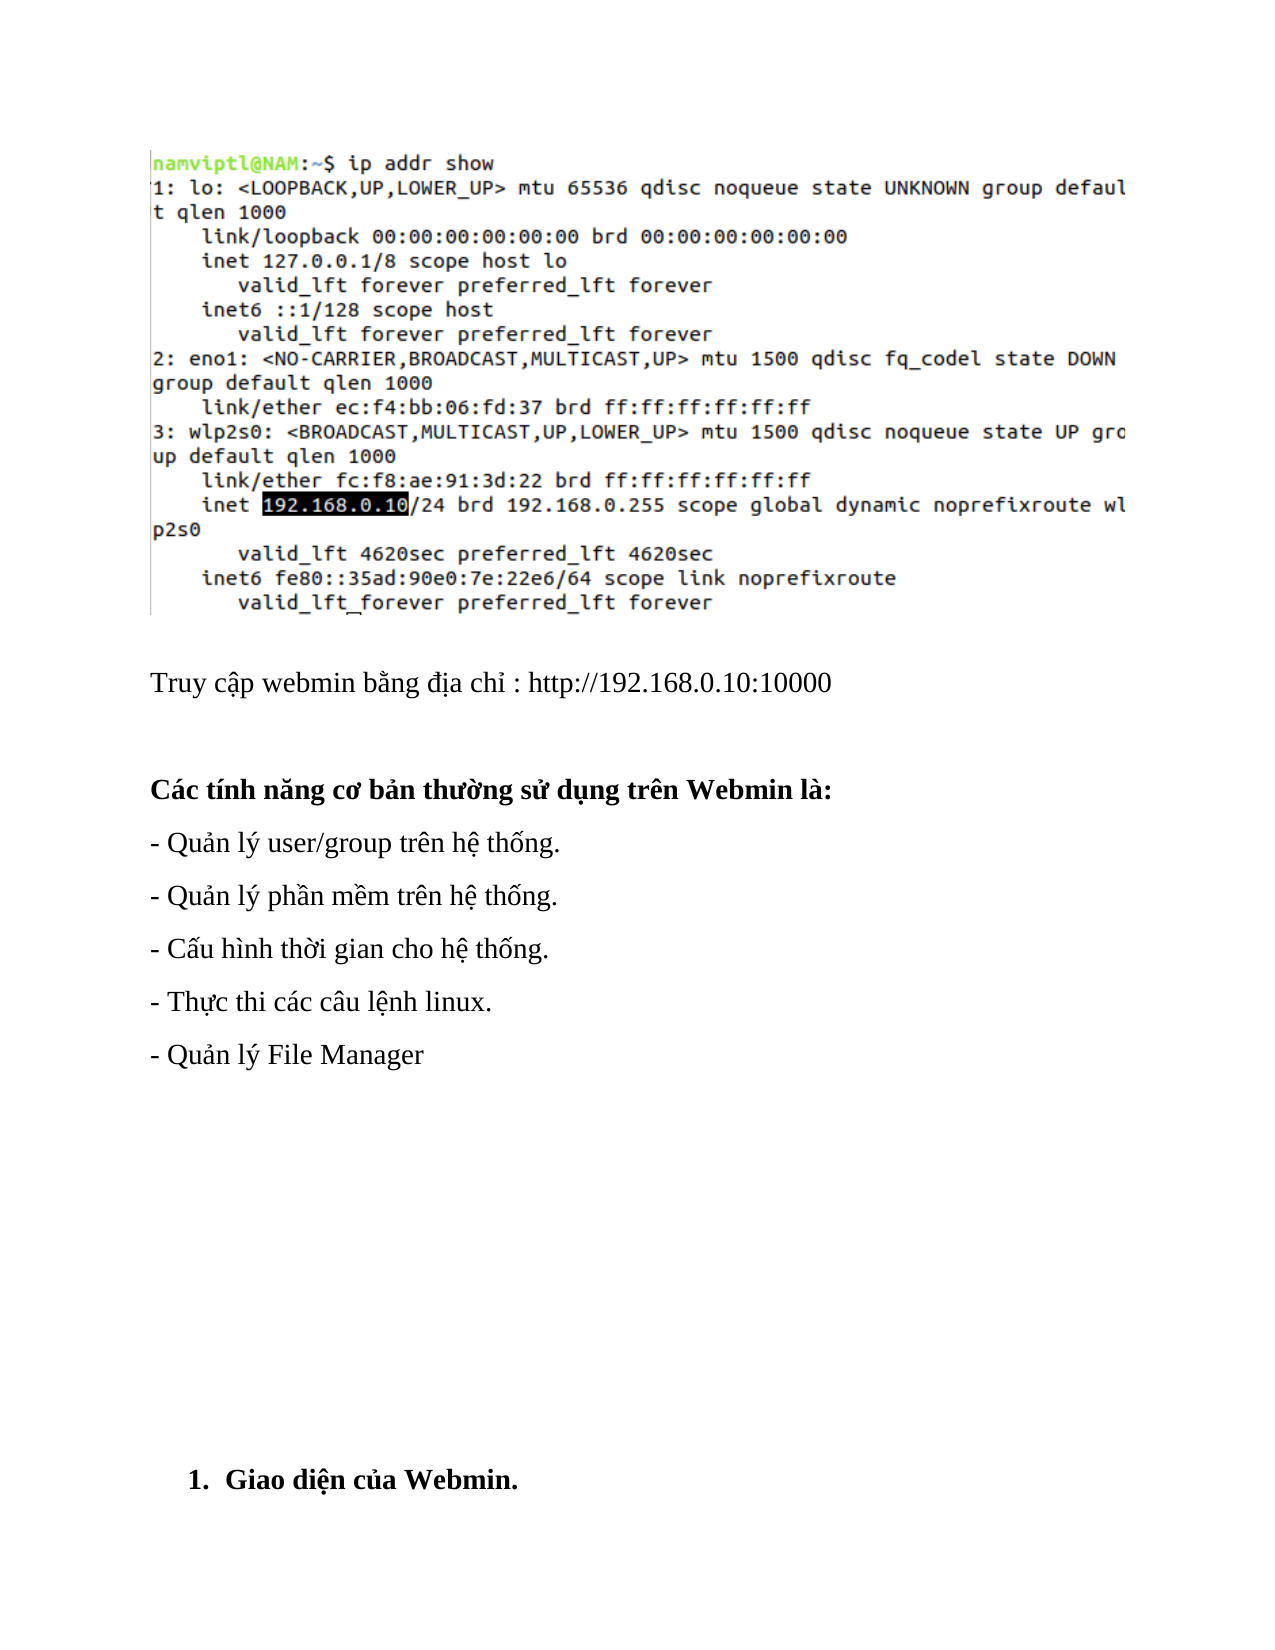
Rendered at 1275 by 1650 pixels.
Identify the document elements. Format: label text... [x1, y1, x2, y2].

text - Quản lý File Manager [150, 1037, 1125, 1071]
text - Quản lý phần mềm trên hệ thống. [150, 878, 1125, 912]
text - Thực thi các câu lệnh linux. [150, 984, 1125, 1018]
text Truy cập webmin bằng địa chỉ : http://192.168.0.10:10000 [150, 666, 1125, 699]
text - Quản lý user/group trên hệ thống. [150, 825, 1125, 858]
picture [150, 150, 1125, 615]
list Giao diện của Webmin. [187, 1462, 1125, 1496]
text - Cấu hình thời gian cho hệ thống. [150, 931, 1125, 965]
text Các tính năng cơ bản thường sử dụng trên Webmin là: [150, 772, 1125, 805]
